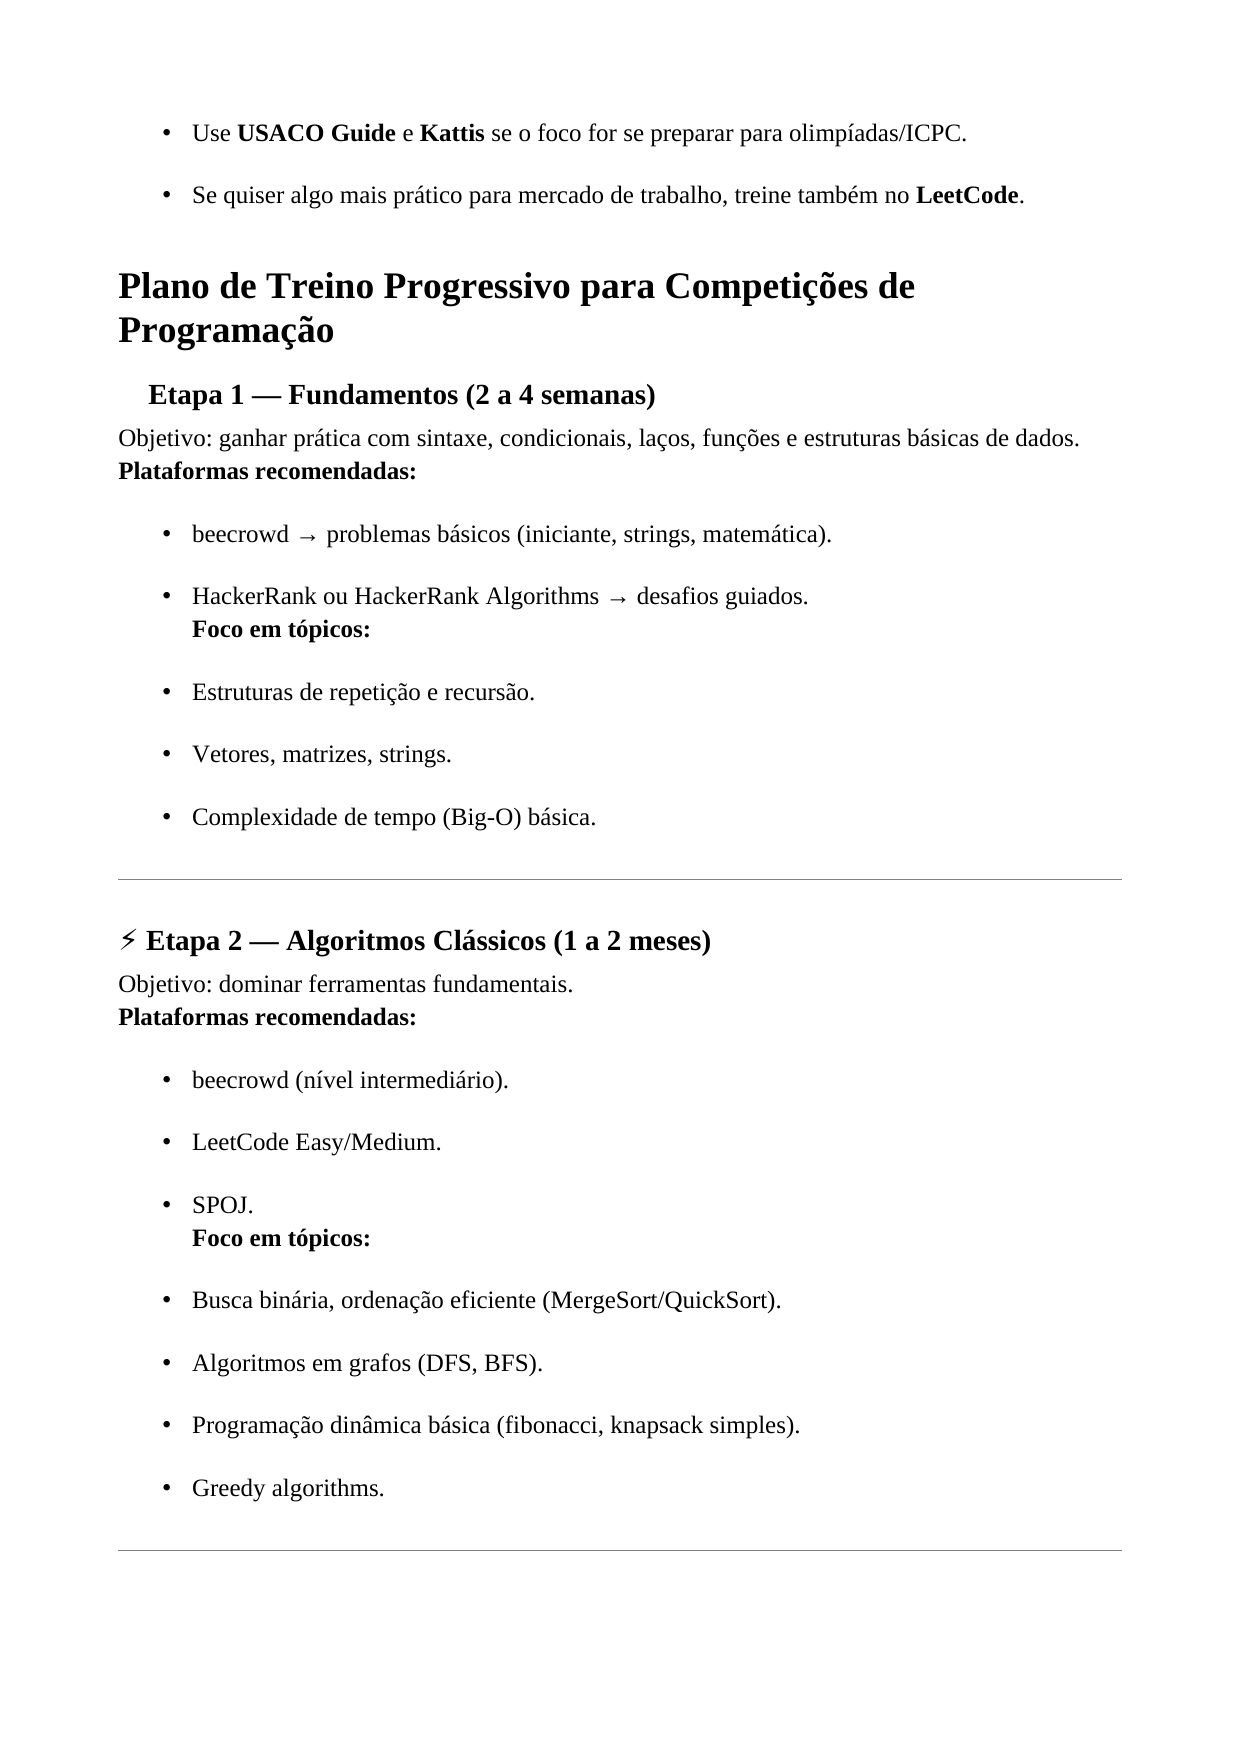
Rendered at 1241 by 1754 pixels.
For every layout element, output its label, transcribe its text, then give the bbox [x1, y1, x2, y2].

subtitle 🔰 Etapa 1 — Fundamentos (2 a 4 semanas) [118, 377, 1122, 411]
list HackerRank ou HackerRank Algorithms → desafios guiados. Foco em tópicos: [162, 581, 1122, 643]
subtitle Plano de Treino Progressivo para Competições de Programação [118, 264, 1122, 350]
list Vetores, matrizes, strings. [162, 739, 1122, 768]
list Algoritmos em grafos (DFS, BFS). [162, 1348, 1122, 1377]
list LeetCode Easy/Medium. [162, 1127, 1122, 1156]
list Busca binária, ordenação eficiente (MergeSort/QuickSort). [162, 1285, 1122, 1314]
list Greedy algorithms. [162, 1473, 1122, 1502]
list SPOJ. Foco em tópicos: [162, 1190, 1122, 1252]
text Objetivo: dominar ferramentas fundamentais. Plataformas recomendadas: [118, 969, 1122, 1031]
list Se quiser algo mais prático para mercado de trabalho, treine também no LeetCode. [162, 181, 1122, 209]
list Complexidade de tempo (Big-O) básica. [162, 802, 1122, 831]
list Estruturas de repetição e recursão. [162, 677, 1122, 706]
list beecrowd (nível intermediário). [162, 1065, 1122, 1093]
text Objetivo: ganhar prática com sintaxe, condicionais, laços, funções e estruturas básicas de dados. Plataformas recomendadas: [118, 423, 1122, 485]
list Use USACO Guide e Kattis se o foco for se preparar para olimpíadas/ICPC. [162, 118, 1122, 147]
subtitle ⚡ Etapa 2 — Algoritmos Clássicos (1 a 2 meses) [118, 923, 1122, 957]
list beecrowd → problemas básicos (iniciante, strings, matemática). [162, 519, 1122, 548]
list Programação dinâmica básica (fibonacci, knapsack simples). [162, 1410, 1122, 1439]
